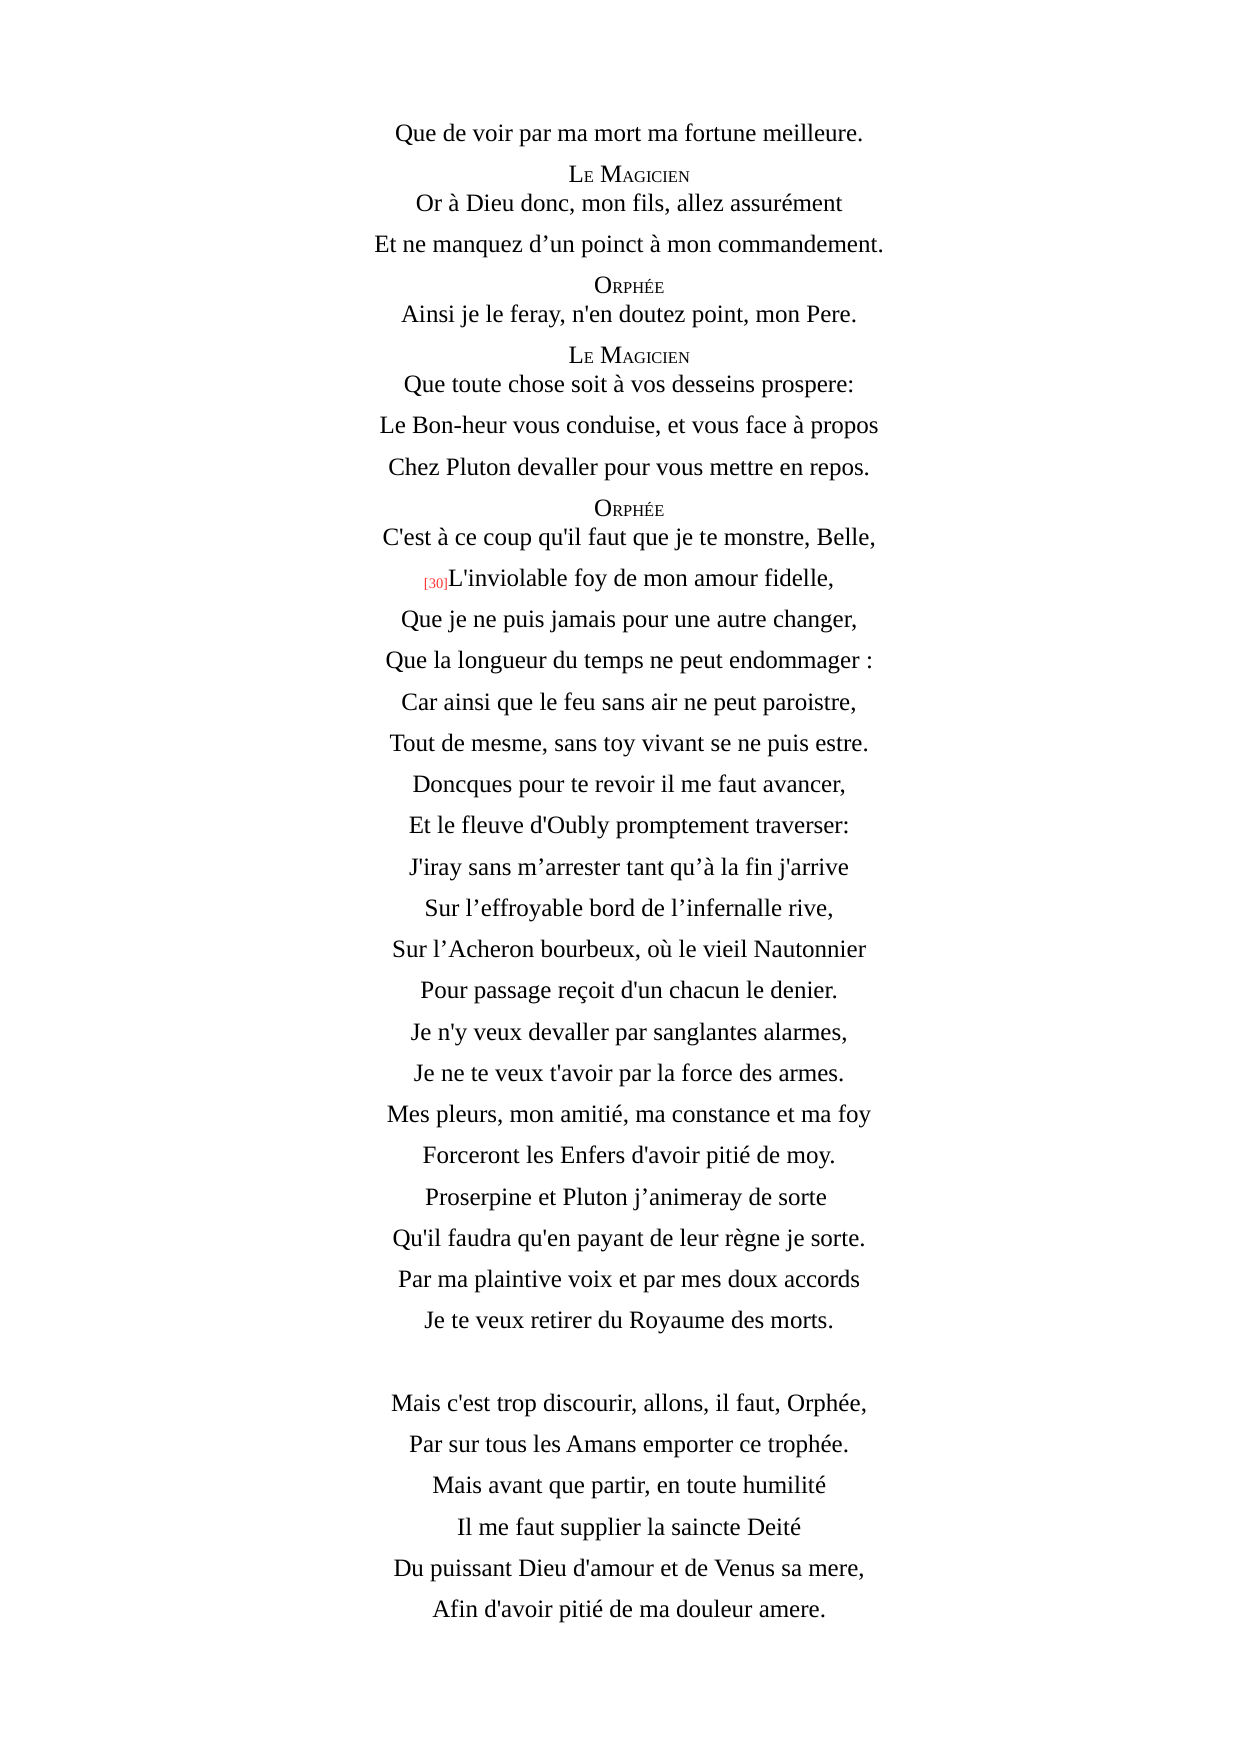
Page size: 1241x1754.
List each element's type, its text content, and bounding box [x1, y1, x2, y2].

text Car ainsi que le feu sans air ne peut paroistre, [118, 687, 1122, 716]
text Je ne te veux t'avoir par la force des armes. [118, 1058, 1122, 1087]
text J'iray sans m’arrester tant qu’à la fin j'arrive [118, 852, 1122, 881]
text Mes pleurs, mon amitié, ma constance et ma foy [118, 1099, 1122, 1128]
text [30]L'inviolable foy de mon amour fidelle, [118, 563, 1122, 592]
text Que la longueur du temps ne peut endommager : [118, 646, 1122, 674]
text Le Magicien [118, 341, 1122, 369]
text Orphée [118, 493, 1122, 522]
text Le Magicien [118, 159, 1122, 188]
text Que je ne puis jamais pour une autre changer, [118, 604, 1122, 633]
text Par ma plaintive voix et par mes doux accords [118, 1264, 1122, 1293]
text Je n'y veux devaller par sanglantes alarmes, [118, 1017, 1122, 1046]
text Mais avant que partir, en toute humilité [118, 1471, 1122, 1499]
text Que toute chose soit à vos desseins prospere: [118, 369, 1122, 398]
text Doncques pour te revoir il me faut avancer, [118, 769, 1122, 798]
text C'est à ce coup qu'il faut que je te monstre, Belle, [118, 522, 1122, 551]
text Il me faut supplier la saincte Deité [118, 1512, 1122, 1541]
text Ainsi je le feray, n'en doutez point, mon Pere. [118, 299, 1122, 328]
text Je te veux retirer du Royaume des morts. [118, 1306, 1122, 1334]
text Pour passage reçoit d'un chacun le denier. [118, 976, 1122, 1004]
text Qu'il faudra qu'en payant de leur règne je sorte. [118, 1223, 1122, 1252]
text Du puissant Dieu d'amour et de Venus sa mere, [118, 1553, 1122, 1582]
text Chez Pluton devaller pour vous mettre en repos. [118, 452, 1122, 481]
text Sur l’effroyable bord de l’infernalle rive, [118, 893, 1122, 922]
text Tout de mesme, sans toy vivant se ne puis estre. [118, 728, 1122, 757]
text Mais c'est trop discourir, allons, il faut, Orphée, [118, 1388, 1122, 1417]
text Or à Dieu donc, mon fils, allez assurément [118, 188, 1122, 217]
text Orphée [118, 271, 1122, 299]
text Par sur tous les Amans emporter ce trophée. [118, 1429, 1122, 1458]
text Et ne manquez d’un poinct à mon commandement. [118, 229, 1122, 258]
text Sur l’Acheron bourbeux, où le vieil Nautonnier [118, 934, 1122, 963]
text Le Bon-heur vous conduise, et vous face à propos [118, 411, 1122, 439]
text Afin d'avoir pitié de ma douleur amere. [118, 1594, 1122, 1623]
text Que de voir par ma mort ma fortune meilleure. [118, 118, 1122, 147]
text Et le fleuve d'Oubly promptement traverser: [118, 811, 1122, 839]
text Forceront les Enfers d'avoir pitié de moy. [118, 1141, 1122, 1169]
text Proserpine et Pluton j’animeray de sorte [118, 1182, 1122, 1211]
